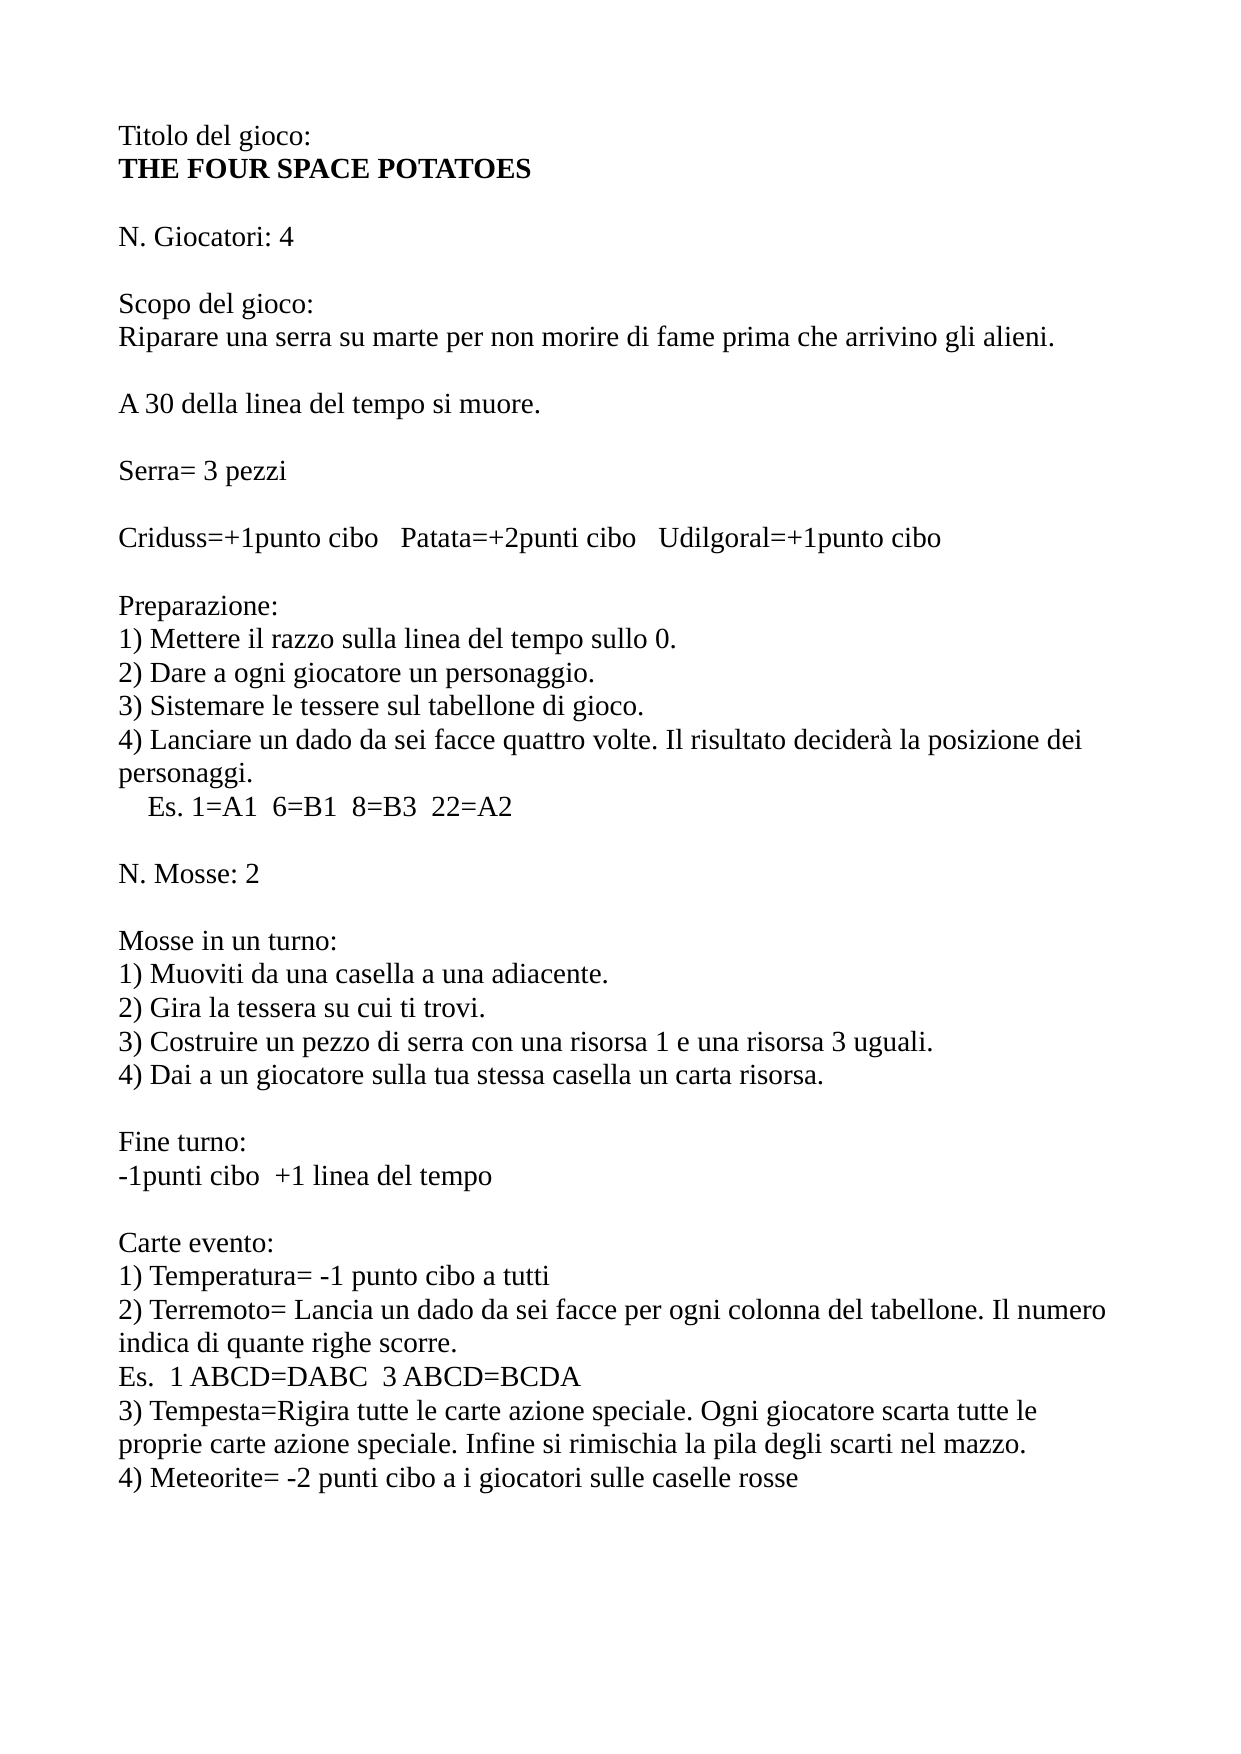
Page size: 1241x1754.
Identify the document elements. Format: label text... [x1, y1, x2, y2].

text Fine turno: [118, 1124, 1122, 1158]
text 3) Sistemare le tessere sul tabellone di gioco. [118, 688, 1122, 722]
text 3) Costruire un pezzo di serra con una risorsa 1 e una risorsa 3 uguali. [118, 1024, 1122, 1057]
text 2) Terremoto= Lancia un dado da sei facce per ogni colonna del tabellone. Il numero indica di quante righe scorre. [118, 1292, 1122, 1359]
text Es. 1 ABCD=DABC 3 ABCD=BCDA [118, 1359, 1122, 1393]
text N. Giocatori: 4 [118, 219, 1122, 252]
text 4) Dai a un giocatore sulla tua stessa casella un carta risorsa. [118, 1057, 1122, 1091]
text Serra= 3 pezzi [118, 453, 1122, 487]
text Preparazione: [118, 588, 1122, 621]
text 1) Muoviti da una casella a una adiacente. [118, 957, 1122, 990]
text 4) Meteorite= -2 punti cibo a i giocatori sulle caselle rosse [118, 1460, 1122, 1493]
text N. Mosse: 2 [118, 856, 1122, 889]
text 3) Tempesta=Rigira tutte le carte azione speciale. Ogni giocatore scarta tutte le proprie carte azione speciale. Infine si rimischia la pila degli scarti nel mazzo. [118, 1393, 1122, 1460]
text A 30 della linea del tempo si muore. [118, 386, 1122, 420]
text 1) Mettere il razzo sulla linea del tempo sullo 0. [118, 621, 1122, 655]
text -1punti cibo +1 linea del tempo [118, 1158, 1122, 1191]
text Mosse in un turno: [118, 923, 1122, 957]
text Criduss=+1punto cibo Patata=+2punti cibo Udilgoral=+1punto cibo [118, 521, 1122, 554]
text Titolo del gioco: [118, 118, 1122, 152]
text Riparare una serra su marte per non morire di fame prima che arrivino gli alieni. [118, 319, 1122, 353]
text Es. 1=A1 6=B1 8=B3 22=A2 [118, 789, 1122, 822]
text THE FOUR SPACE POTATOES [118, 152, 1122, 185]
text 2) Gira la tessera su cui ti trovi. [118, 990, 1122, 1024]
text 2) Dare a ogni giocatore un personaggio. [118, 655, 1122, 688]
text 4) Lanciare un dado da sei facce quattro volte. Il risultato deciderà la posizione dei personaggi. [118, 722, 1122, 789]
text Carte evento: [118, 1225, 1122, 1258]
text 1) Temperatura= -1 punto cibo a tutti [118, 1258, 1122, 1292]
text Scopo del gioco: [118, 286, 1122, 319]
